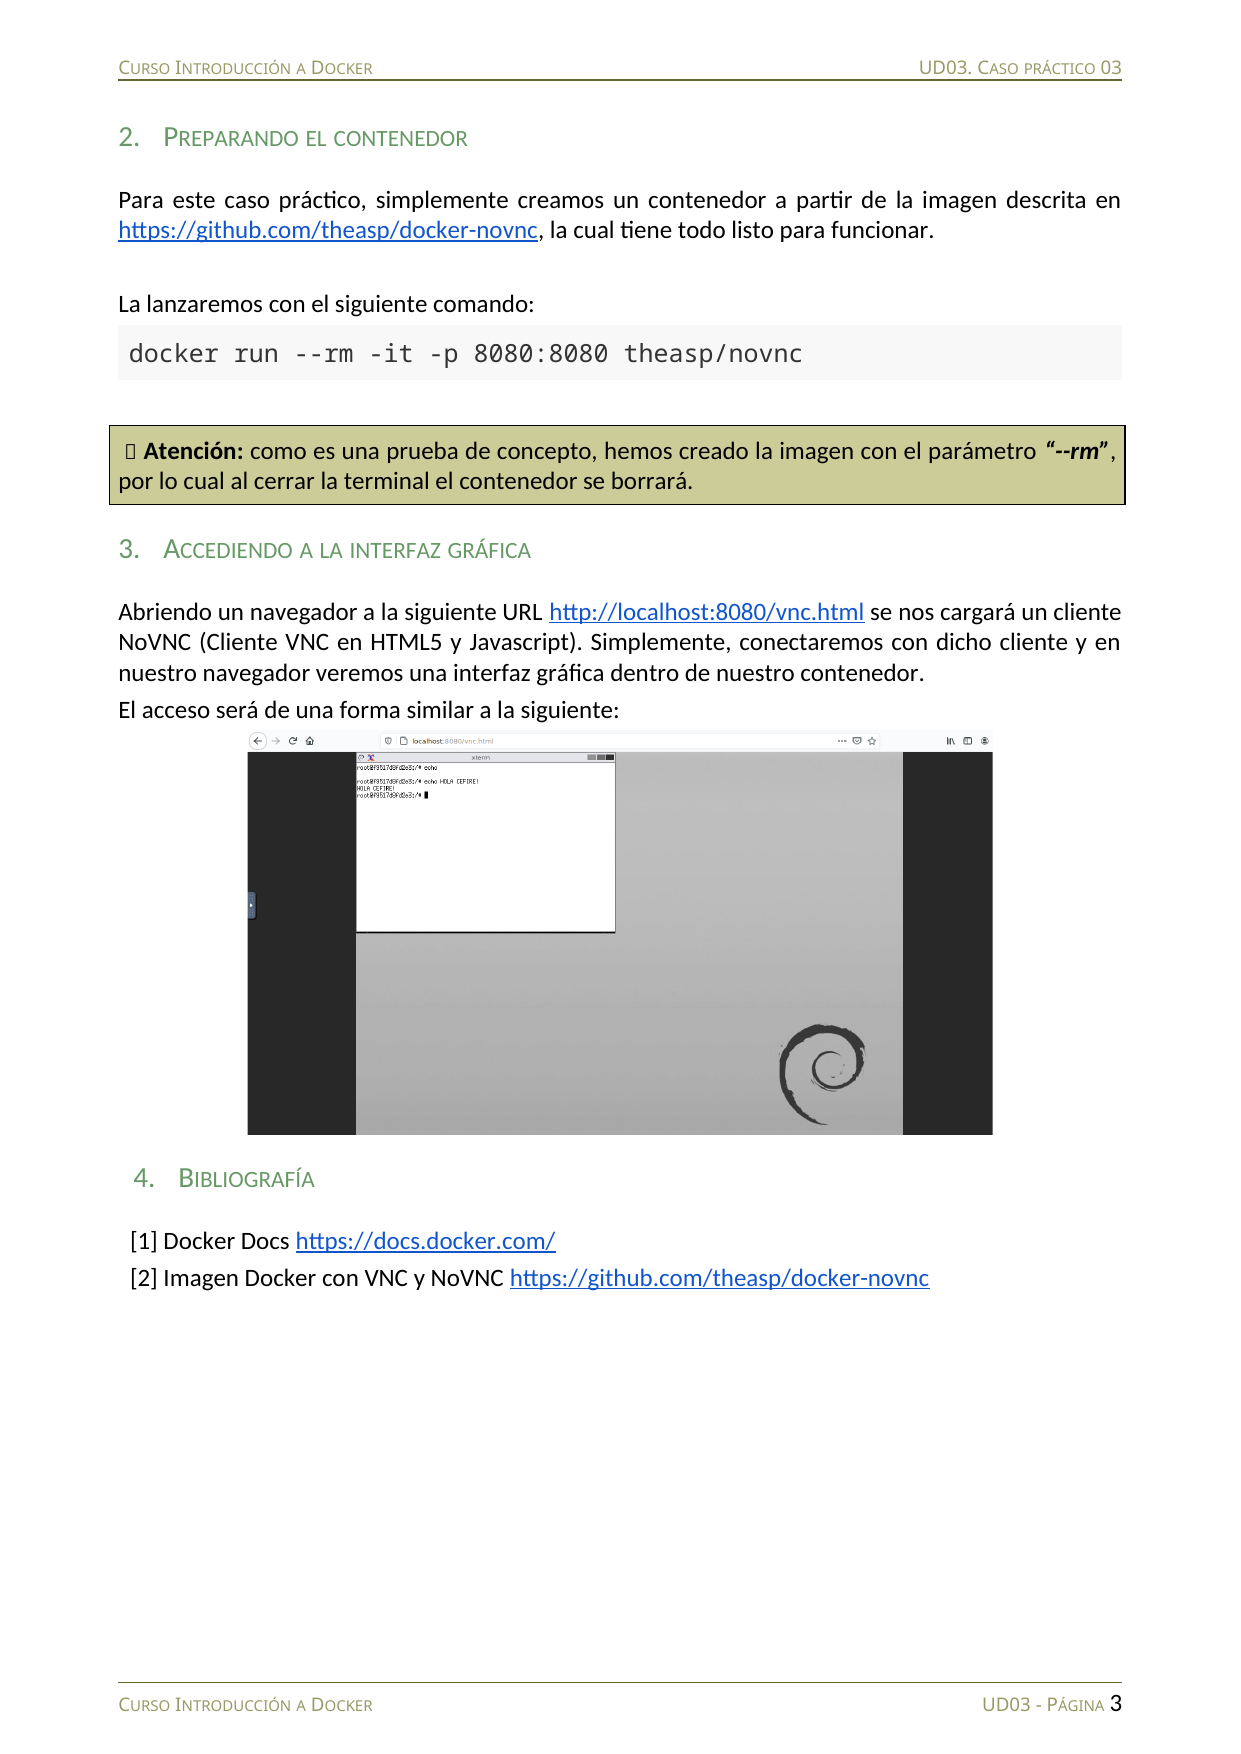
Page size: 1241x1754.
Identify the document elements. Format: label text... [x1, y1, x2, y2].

subtitle Bibliografía [133, 1159, 1122, 1195]
text [2] Imagen Docker con VNC y NoVNC https://github.com/theasp/docker-novnc [118, 1262, 1122, 1292]
text La lanzaremos con el siguiente comando: [118, 288, 1122, 319]
text Abriendo un navegador a la siguiente URL http://localhost:8080/vnc.html se nos cargará un cliente NoVNC (Cliente VNC en HTML5 y Javascript). Simplemente, conectaremos con dicho cliente y en nuestro navegador veremos una interfaz gráfica dentro de nuestro contenedor. [118, 596, 1122, 687]
subtitle Accediendo a la interfaz gráfica [118, 530, 1122, 566]
table_header docker run --rm -it -p 8080:8080 theasp/novnc [118, 325, 1122, 380]
picture [247, 730, 993, 1135]
text Para este caso práctico, simplemente creamos un contenedor a partir de la imagen descrita en https://github.com/theasp/docker-novnc, la cual tiene todo listo para funcionar. [118, 184, 1122, 245]
subtitle Preparando el contenedor [118, 118, 1122, 154]
text El acceso será de una forma similar a la siguiente: [118, 694, 1122, 724]
text ❕ Atención: como es una prueba de concepto, hemos creado la imagen con el parámetro “--rm”, por lo cual al cerrar la terminal el contenedor se borrará. [110, 426, 1124, 504]
text [1] Docker Docs https://docs.docker.com/ [118, 1225, 1122, 1255]
